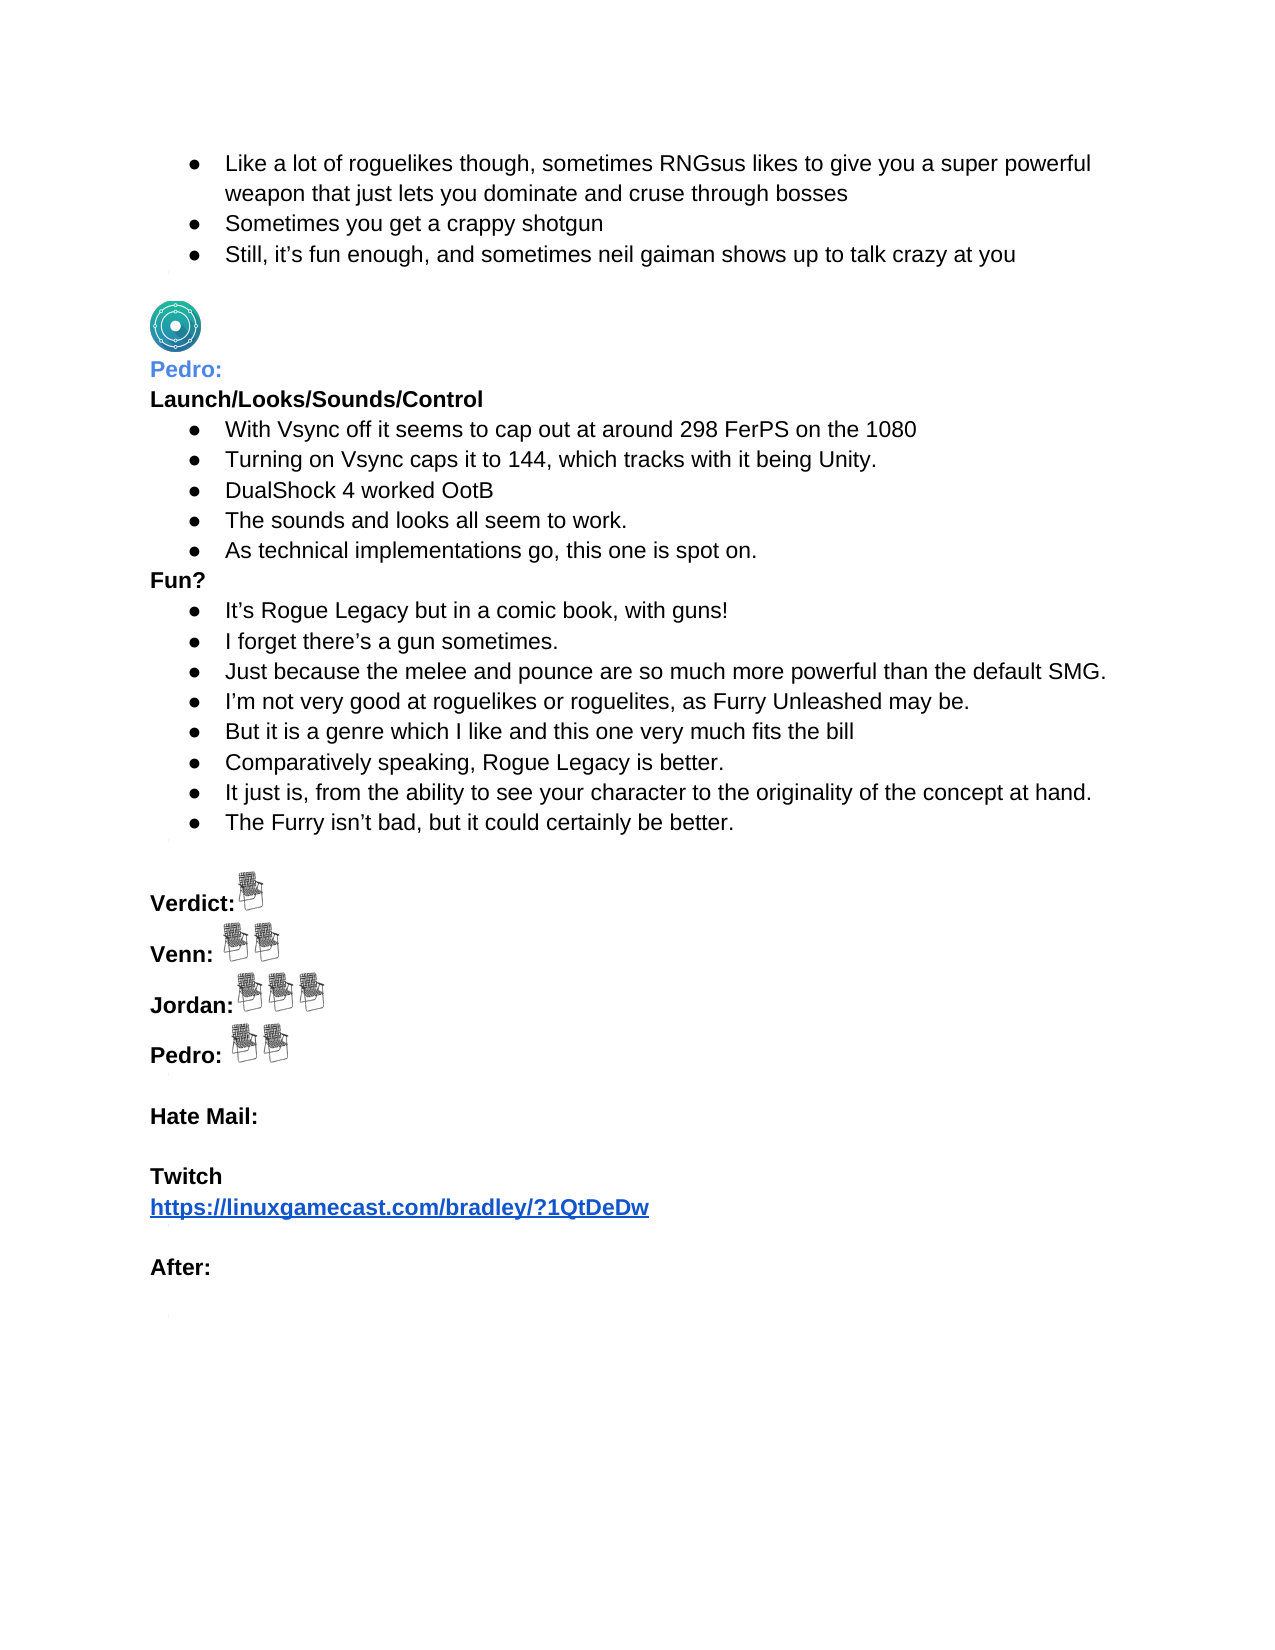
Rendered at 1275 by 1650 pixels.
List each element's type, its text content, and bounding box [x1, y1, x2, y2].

list It’s Rogue Legacy but in a comic book, with guns! [187, 597, 1125, 624]
text Hate Mail: [150, 1103, 1125, 1129]
text Venn: [150, 920, 1125, 967]
text Jordan: Pedro: [150, 971, 1125, 1069]
picture [228, 1021, 292, 1064]
list Like a lot of roguelikes though, sometimes RNGsus likes to give you a super powerful weapon that just lets you dominate and cruse through bosses [187, 150, 1125, 207]
text Pedro: [150, 301, 1125, 382]
text After: [150, 1254, 1125, 1280]
picture [235, 869, 267, 912]
list Just because the melee and pounce are so much more powerful than the default SMG. [187, 658, 1125, 684]
list It just is, from the ability to see your character to the originality of the concept at hand. [187, 779, 1125, 805]
list Turning on Vsync caps it to 144, which tracks with it being Unity. [187, 446, 1125, 473]
list I forget there’s a gun sometimes. [187, 628, 1125, 654]
list With Vsync off it seems to cap out at around 298 FerPS on the 1080 [187, 416, 1125, 442]
list DualShock 4 worked OotB [187, 477, 1125, 503]
list The Furry isn’t bad, but it could certainly be better. [187, 809, 1125, 835]
picture [150, 301, 201, 352]
list But it is a genre which I like and this one very much fits the bill [187, 718, 1125, 744]
list Comparatively speaking, Rogue Legacy is better. [187, 748, 1125, 775]
list As technical implementations go, this one is spot on. [187, 537, 1125, 563]
picture [220, 920, 283, 963]
text Verdict: [150, 869, 1125, 916]
text Twitch [150, 1163, 1125, 1189]
text Launch/Looks/Sounds/Control [150, 386, 1125, 412]
text Fun? [150, 567, 1125, 593]
list Still, it’s fun enough, and sometimes neil gaiman shows up to talk crazy at you [187, 241, 1125, 267]
list I’m not very good at roguelikes or roguelites, as Furry Unleashed may be. [187, 688, 1125, 714]
list Sometimes you get a crappy shotgun [187, 210, 1125, 237]
list The sounds and looks all seem to work. [187, 507, 1125, 533]
text https://linuxgamecast.com/bradley/?1QtDeDw [150, 1193, 1125, 1220]
picture [234, 971, 328, 1013]
